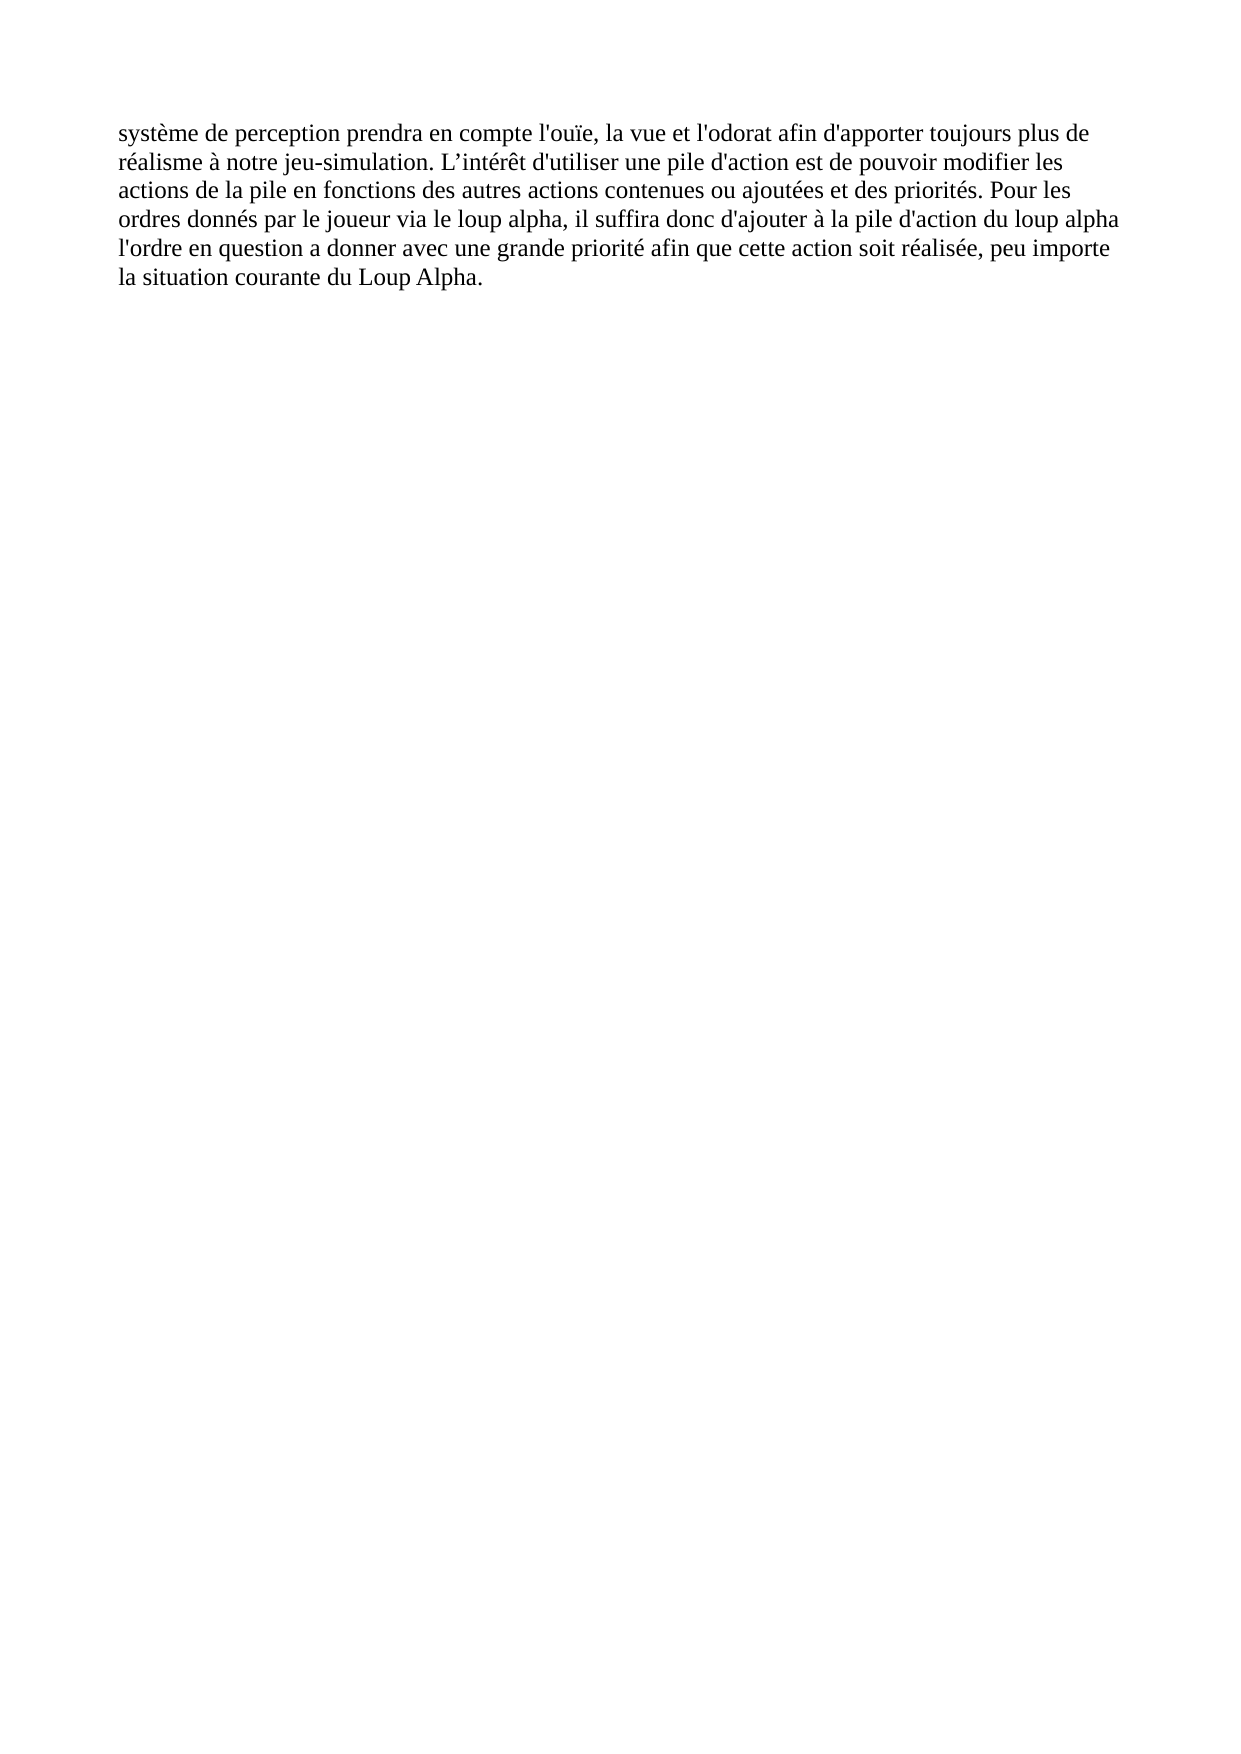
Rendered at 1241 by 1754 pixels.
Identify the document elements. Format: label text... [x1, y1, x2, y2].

text système de perception prendra en compte l'ouïe, la vue et l'odorat afin d'apporter toujours plus de réalisme à notre jeu-simulation. L’intérêt d'utiliser une pile d'action est de pouvoir modifier les actions de la pile en fonctions des autres actions contenues ou ajoutées et des priorités. Pour les ordres donnés par le joueur via le loup alpha, il suffira donc d'ajouter à la pile d'action du loup alpha l'ordre en question a donner avec une grande priorité afin que cette action soit réalisée, peu importe la situation courante du Loup Alpha. [118, 118, 1122, 291]
